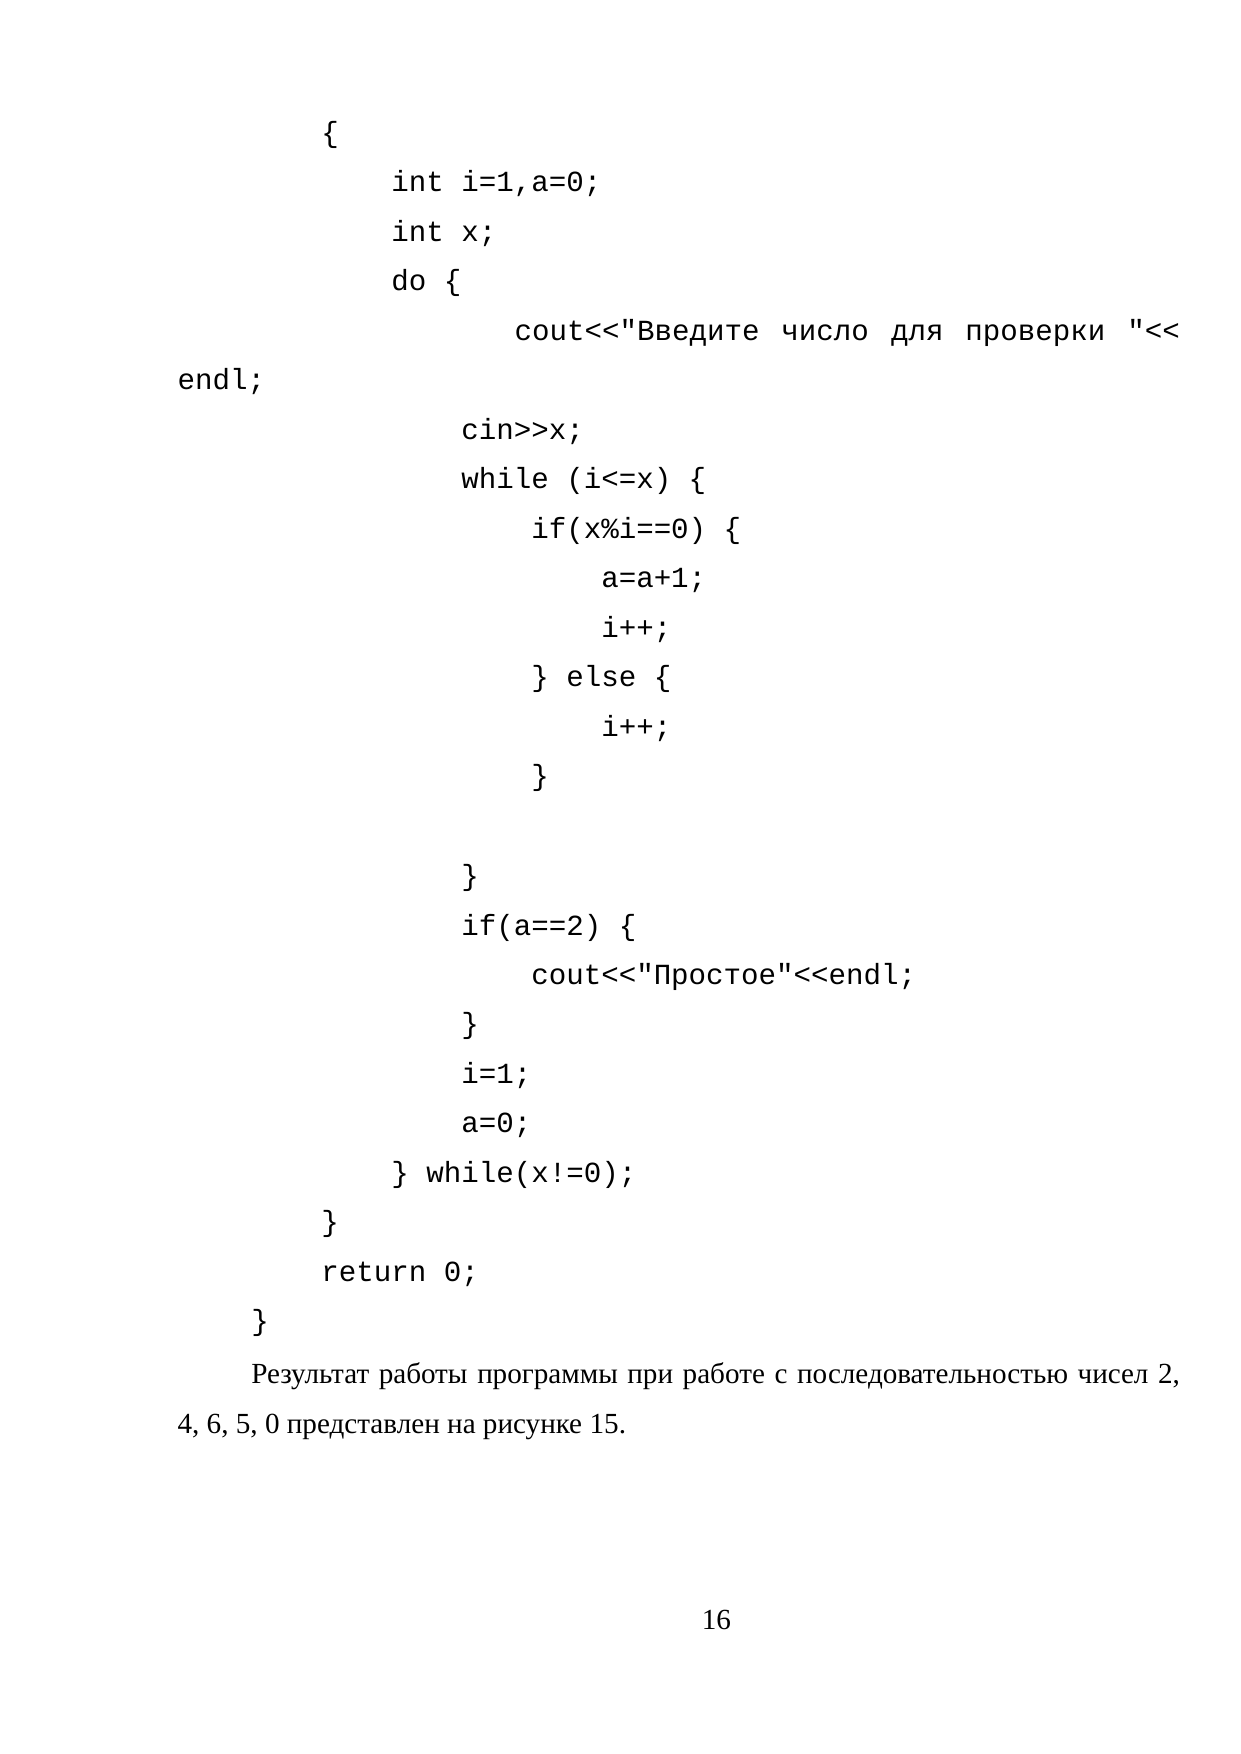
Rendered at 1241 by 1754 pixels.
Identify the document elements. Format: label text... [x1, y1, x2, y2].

text } [177, 1207, 1181, 1241]
text i=1; [177, 1059, 1181, 1092]
text int i=1,a=0; [177, 168, 1181, 201]
text cout<<"Простое"<<endl; [177, 960, 1181, 993]
text i++; [177, 712, 1181, 745]
text i++; [177, 613, 1181, 646]
text Результат работы программы при работе с последовательностью чисел 2, 4, 6, 5, 0 представлен на рисунке 15. [177, 1356, 1181, 1440]
text } [177, 761, 1181, 794]
text do { [177, 267, 1181, 299]
text } [177, 1306, 1181, 1339]
text a=0; [177, 1108, 1181, 1142]
text { [177, 118, 1181, 151]
text } while(x!=0); [177, 1158, 1181, 1191]
text int x; [177, 217, 1181, 250]
text a=a+1; [177, 563, 1181, 596]
text } else { [177, 662, 1181, 695]
text return 0; [177, 1257, 1181, 1290]
text cin>>x; [177, 415, 1181, 448]
text } [177, 861, 1181, 894]
text cout<<"Введите число для проверки "<< endl; [177, 316, 1181, 398]
text while (i<=x) { [177, 464, 1181, 497]
text if(x%i==0) { [177, 514, 1181, 547]
text if(a==2) { [177, 911, 1181, 944]
text } [177, 1009, 1181, 1043]
